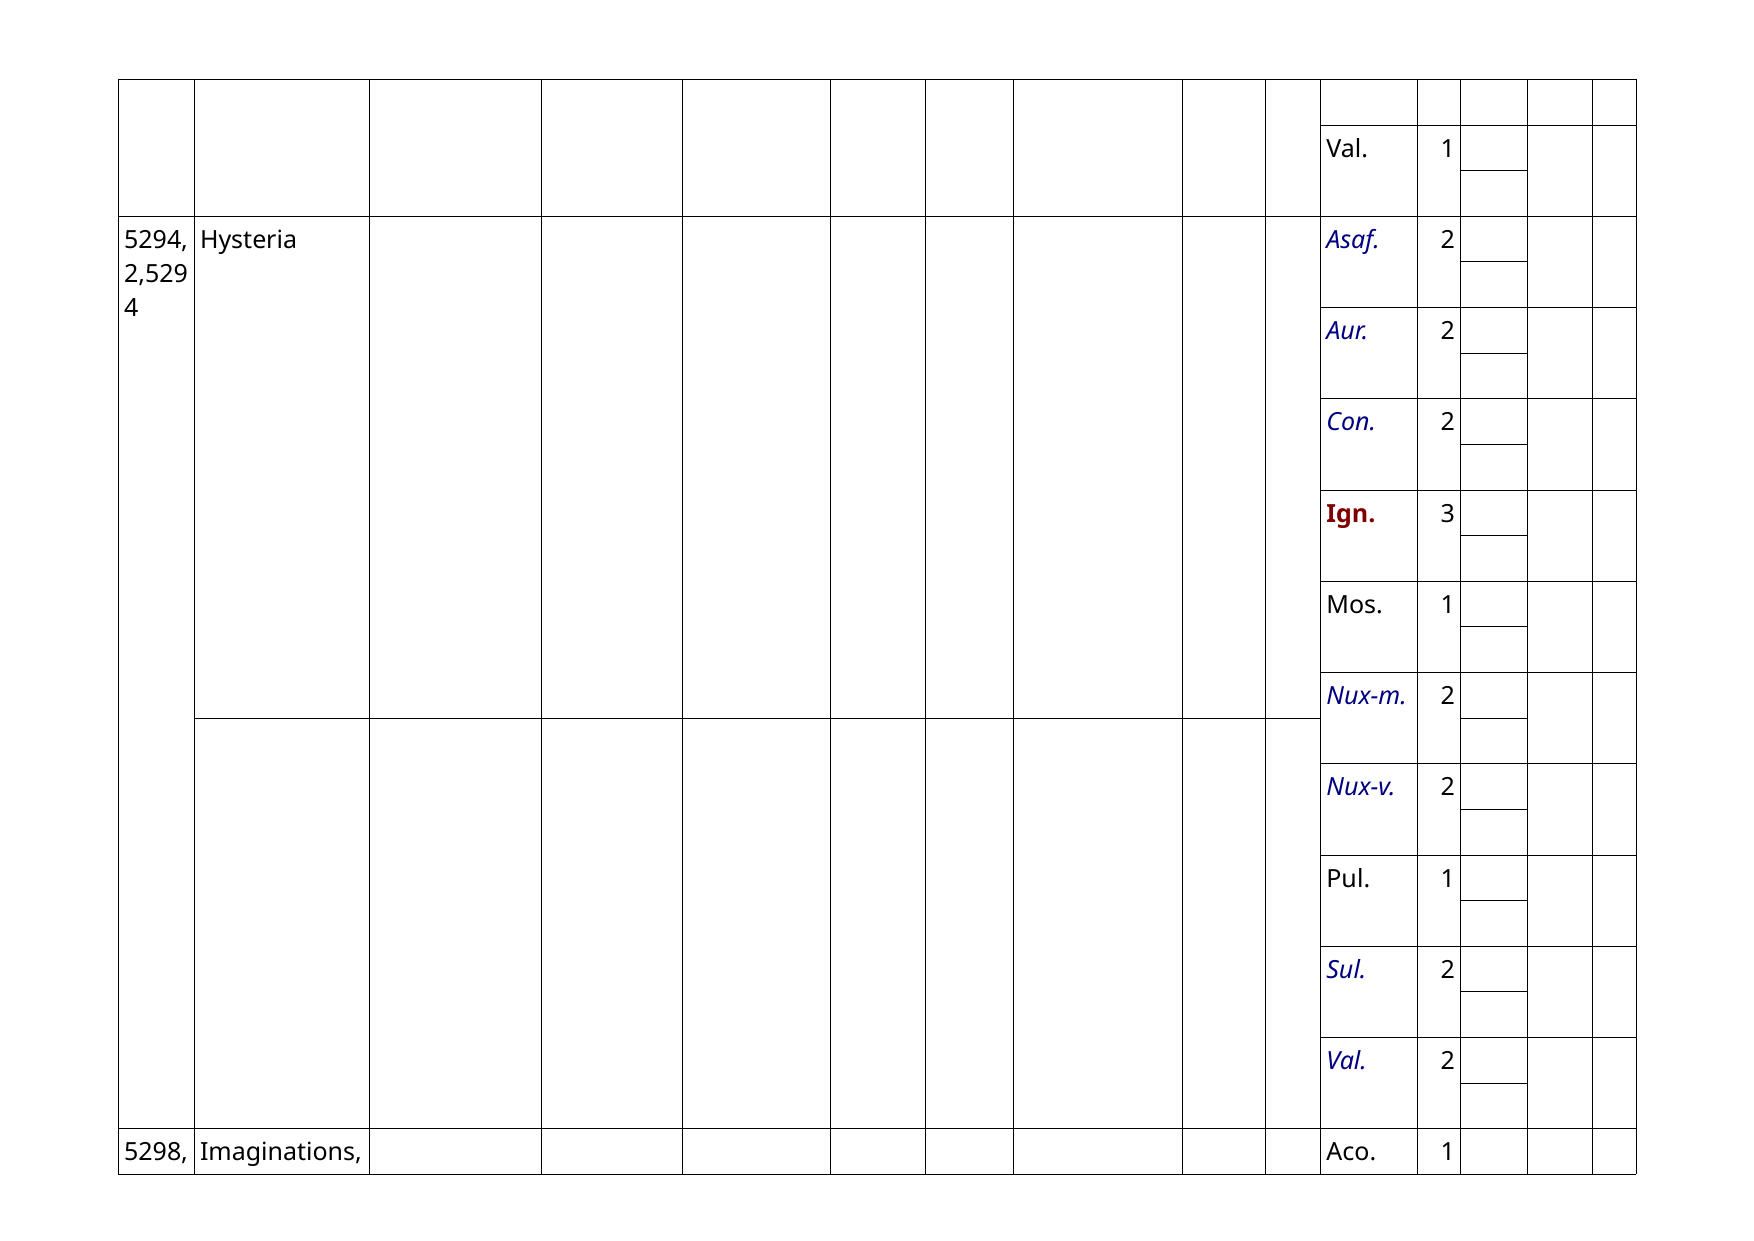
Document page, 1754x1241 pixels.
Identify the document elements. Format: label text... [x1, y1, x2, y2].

table_cell [1461, 445, 1527, 489]
table_cell Hysteria [195, 217, 369, 718]
table_cell [1014, 80, 1182, 216]
table_cell 2 [1418, 947, 1460, 1037]
table_cell [1528, 1038, 1592, 1128]
table_cell [1266, 80, 1320, 216]
table_cell Val. [1321, 126, 1417, 216]
table_cell [1528, 80, 1592, 124]
table_cell [1593, 764, 1636, 854]
table_cell [831, 719, 925, 1128]
table_cell [926, 217, 1013, 718]
table_cell Aur. [1321, 308, 1417, 398]
table_cell Mos. [1321, 582, 1417, 672]
table_cell [1461, 308, 1527, 353]
table_cell [370, 217, 541, 718]
table_cell [831, 217, 925, 718]
table_cell [1593, 126, 1636, 216]
table_cell [1266, 217, 1320, 718]
table_cell Ign. [1321, 491, 1417, 581]
table_cell [542, 80, 682, 216]
table_cell [1461, 1129, 1527, 1174]
table_cell Nux-m. [1321, 673, 1417, 763]
table_cell 5294,2,5294 [119, 217, 194, 1128]
table_cell [1461, 719, 1527, 763]
table_cell [1593, 491, 1636, 581]
table_cell [1528, 308, 1592, 398]
table_cell [831, 1129, 925, 1174]
table_cell [1461, 1038, 1527, 1083]
table_cell [683, 217, 830, 718]
table_cell [119, 80, 194, 216]
table_cell [1528, 856, 1592, 946]
table_cell [1183, 1129, 1265, 1174]
table_cell [1461, 764, 1527, 809]
table_cell 3 [1418, 491, 1460, 581]
table_cell [1528, 764, 1592, 854]
table_cell [831, 80, 925, 216]
table_cell [1321, 80, 1417, 124]
table_cell [1461, 947, 1527, 991]
table_cell [926, 719, 1013, 1128]
table_cell 5298, [119, 1129, 194, 1174]
table_cell [926, 80, 1013, 216]
table_cell [1461, 627, 1527, 672]
table_cell [1593, 80, 1636, 124]
table_cell Pul. [1321, 856, 1417, 946]
table_cell 2 [1418, 308, 1460, 398]
table_cell Con. [1321, 399, 1417, 489]
table_cell Asaf. [1321, 217, 1417, 307]
table_cell 2 [1418, 399, 1460, 489]
table_cell [1461, 810, 1527, 854]
table_cell [542, 217, 682, 718]
table_cell [1014, 1129, 1182, 1174]
table_cell [1461, 399, 1527, 444]
table_cell [1528, 399, 1592, 489]
table_cell [1266, 1129, 1320, 1174]
table_cell [1528, 217, 1592, 307]
table_cell Nux-v. [1321, 764, 1417, 854]
table_cell 1 [1418, 582, 1460, 672]
table_cell [195, 719, 369, 1128]
table_cell [1461, 536, 1527, 581]
table_cell [542, 719, 682, 1128]
table_cell [1266, 719, 1320, 1128]
table_cell [1461, 491, 1527, 535]
table_cell [1593, 399, 1636, 489]
table_cell [683, 80, 830, 216]
table_cell Val. [1321, 1038, 1417, 1128]
table_cell [1593, 1038, 1636, 1128]
table_cell 2 [1418, 1038, 1460, 1128]
table_cell [1593, 856, 1636, 946]
table_cell 1 [1418, 1129, 1460, 1174]
table_cell [1528, 126, 1592, 216]
table_cell [1183, 80, 1265, 216]
table_cell [1461, 354, 1527, 398]
table_cell 2 [1418, 764, 1460, 854]
table_cell [1461, 80, 1527, 124]
table_cell 1 [1418, 856, 1460, 946]
table_cell [1461, 992, 1527, 1037]
table_cell [370, 1129, 541, 1174]
table_cell [1593, 1129, 1636, 1174]
table_cell Imaginations, [195, 1129, 369, 1174]
table_cell [1418, 80, 1460, 124]
table_cell [542, 1129, 682, 1174]
table_cell [195, 80, 369, 216]
table_cell [1014, 217, 1182, 718]
table_cell [1528, 1129, 1592, 1174]
table_cell 2 [1418, 217, 1460, 307]
table_cell [1528, 673, 1592, 763]
table_cell [1528, 582, 1592, 672]
table_cell [1593, 308, 1636, 398]
table_cell Aco. [1321, 1129, 1417, 1174]
table_cell [1461, 901, 1527, 946]
table_cell [926, 1129, 1013, 1174]
table_cell Sul. [1321, 947, 1417, 1037]
table_cell [1593, 673, 1636, 763]
table_cell [683, 1129, 830, 1174]
table_cell [1461, 217, 1527, 261]
table_cell [1461, 1084, 1527, 1128]
table_cell [1593, 582, 1636, 672]
table_cell [1461, 673, 1527, 718]
table_cell [370, 719, 541, 1128]
table_cell [1461, 262, 1527, 307]
table_cell [1461, 171, 1527, 216]
table_cell [1528, 491, 1592, 581]
table_cell [683, 719, 830, 1128]
table_cell 1 [1418, 126, 1460, 216]
table_cell [1014, 719, 1182, 1128]
table_cell [1461, 582, 1527, 626]
table_cell [1461, 126, 1527, 170]
table_cell [1183, 217, 1265, 718]
table_cell [1528, 947, 1592, 1037]
table_cell [370, 80, 541, 216]
table_cell 2 [1418, 673, 1460, 763]
table_cell [1183, 719, 1265, 1128]
table_cell [1593, 217, 1636, 307]
table_cell [1461, 856, 1527, 900]
table_cell [1593, 947, 1636, 1037]
